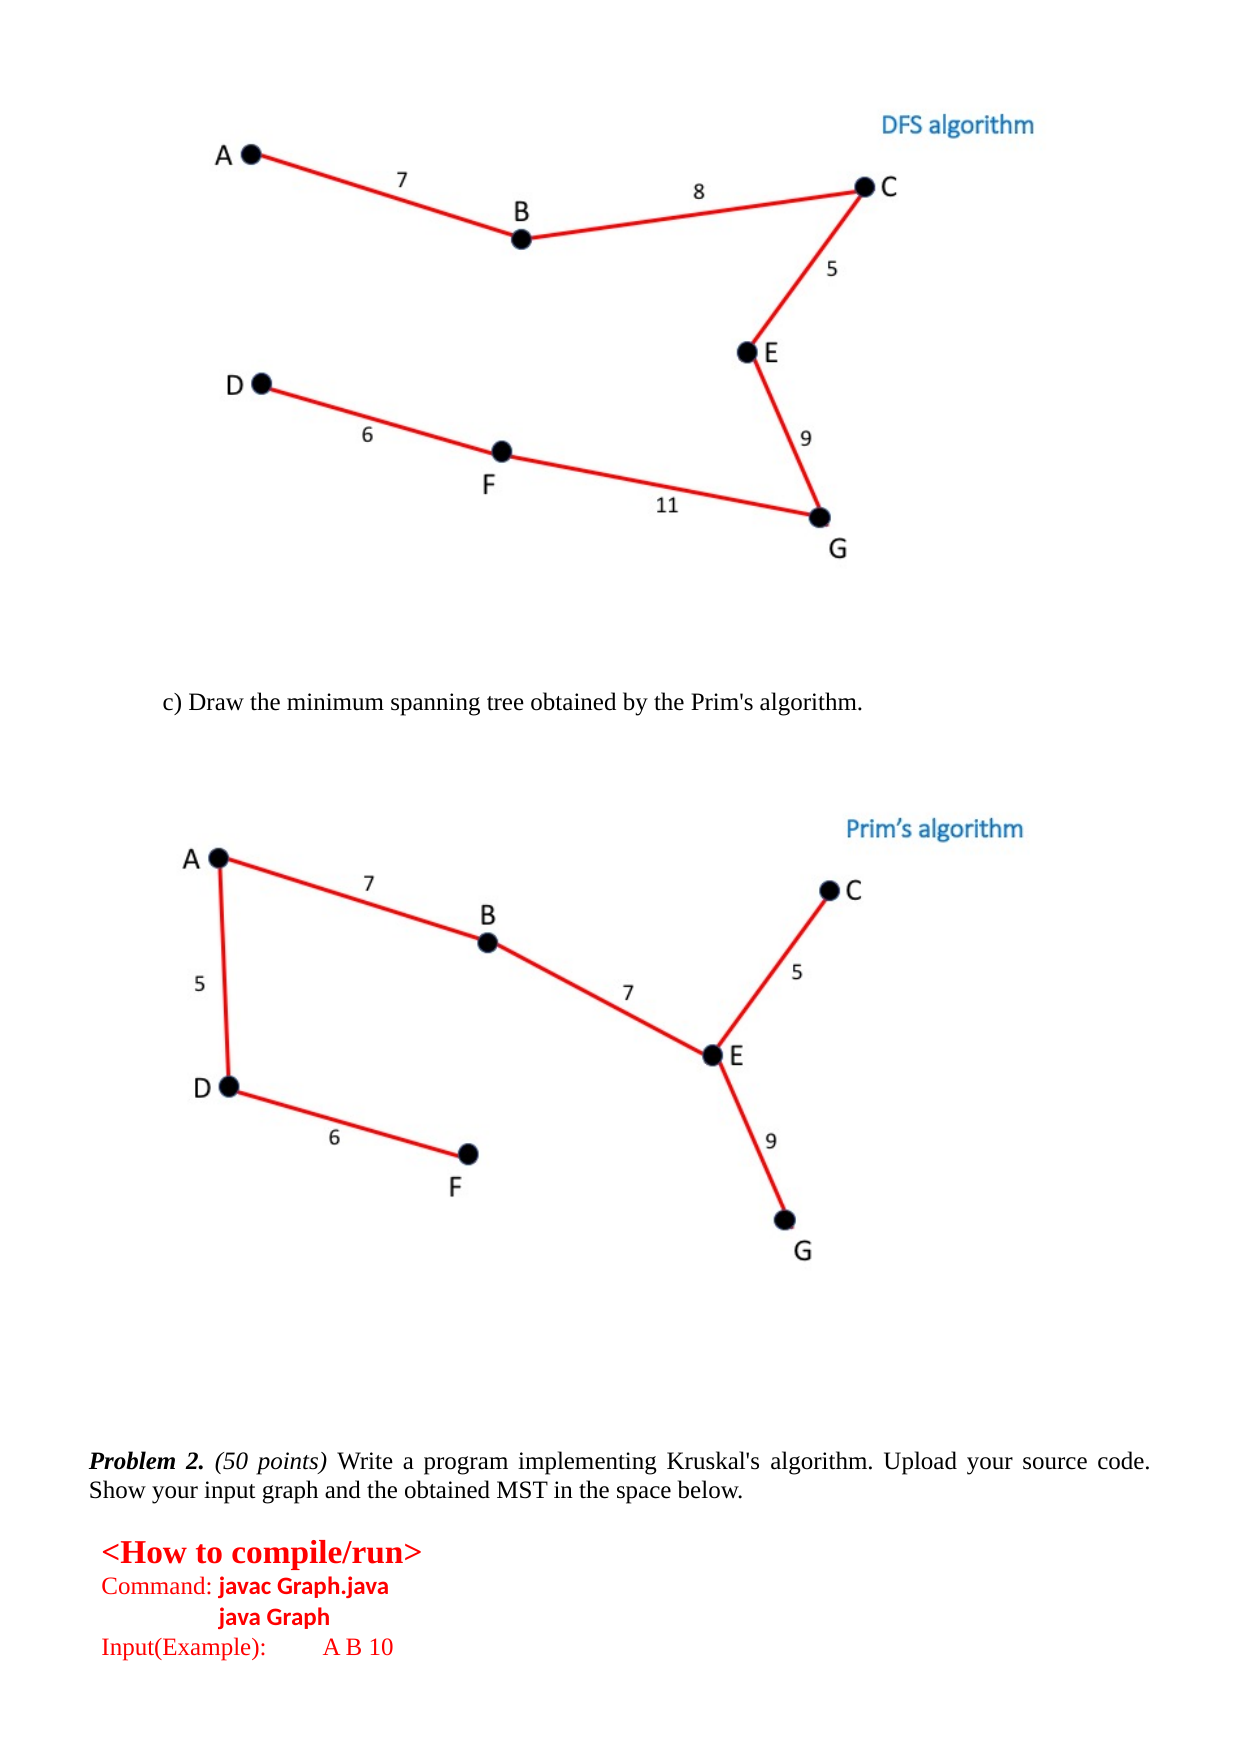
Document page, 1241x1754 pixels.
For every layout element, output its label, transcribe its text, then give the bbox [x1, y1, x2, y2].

text <How to compile/run> [101, 1532, 1151, 1571]
text Command: javac Graph.java [101, 1571, 1151, 1601]
text c) Draw the minimum spanning tree obtained by the Prim's algorithm. [89, 687, 1151, 716]
text Input(Example): A B 10 [101, 1632, 1151, 1660]
text Problem 2. (50 points) Write a program implementing Kruskal's algorithm. Upload your source code. Show your input graph and the obtained MST in the space below. [89, 1446, 1151, 1503]
text java Graph [101, 1601, 1151, 1632]
